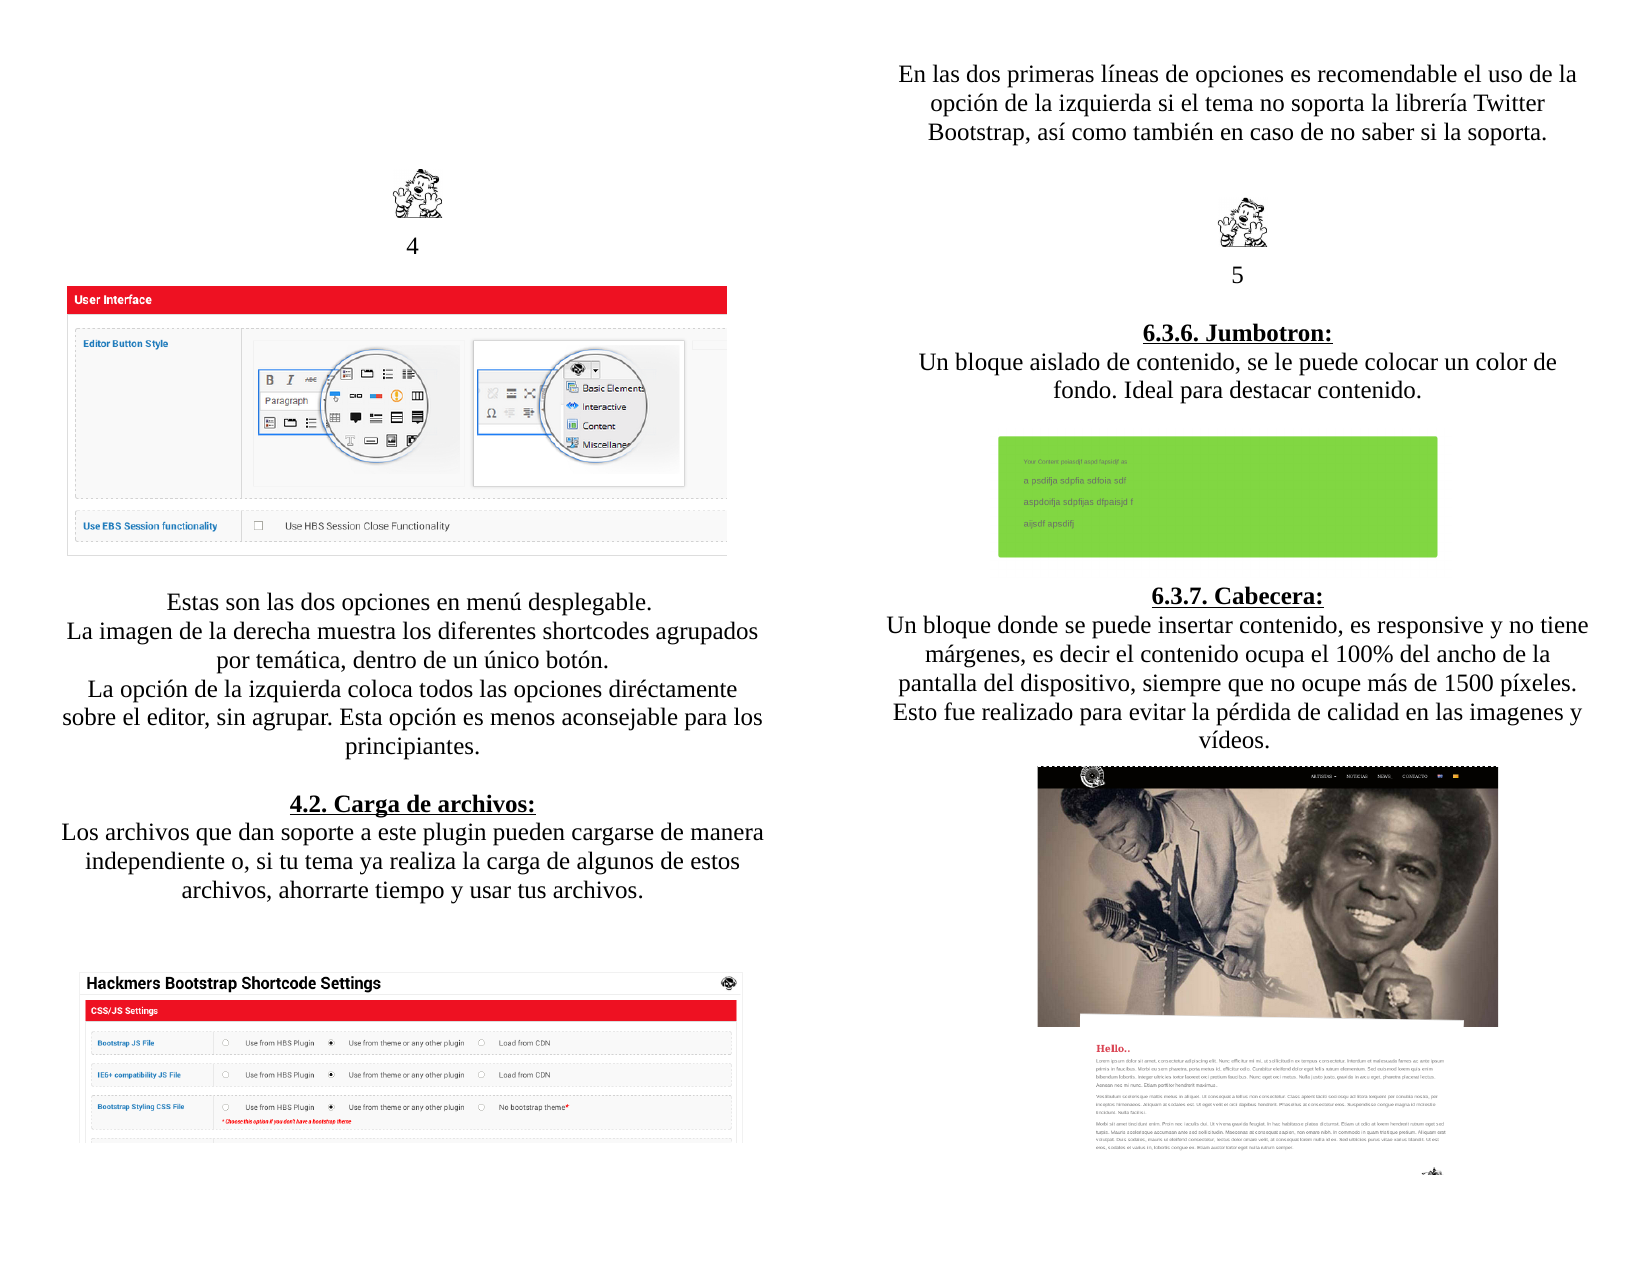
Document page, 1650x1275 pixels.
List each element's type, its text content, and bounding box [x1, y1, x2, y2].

text 4.2. Carga de archivos: [59, 789, 766, 817]
picture [392, 169, 443, 218]
text 4 [59, 232, 766, 260]
picture [78, 961, 747, 1143]
picture [59, 282, 727, 559]
text Un bloque aislado de contenido, se le puede colocar un color de fondo. Ideal para destacar contenido. [884, 347, 1591, 404]
text En las dos primeras líneas de opciones es recomendable el uso de la opción de la izquierda si el tema no soporta la librería Twitter Bootstrap, así como también en caso de no saber si la soporta. [884, 59, 1591, 145]
picture [1037, 766, 1499, 1175]
text 5 [884, 260, 1591, 289]
text La opción de la izquierda coloca todos las opciones diréctamente sobre el editor, sin agrupar. Esta opción es menos aconsejable para los principiantes. [59, 674, 766, 760]
text 6.3.6. Jumbotron: [884, 318, 1591, 347]
text Estas son las dos opciones en menú desplegable. [59, 587, 766, 616]
picture [1217, 197, 1268, 247]
text 6.3.7. Cabecera: [884, 582, 1591, 610]
text Un bloque donde se puede insertar contenido, es responsive y no tiene márgenes, es decir el contenido ocupa el 100% del ancho de la pantalla del dispositivo, siempre que no ocupe más de 1500 píxeles. Esto fue realizado para evitar la pérdida de calidad en las imagenes y vídeos. [884, 610, 1591, 754]
text Los archivos que dan soporte a este plugin pueden cargarse de manera independiente o, si tu tema ya realiza la carga de algunos de estos archivos, ahorrarte tiempo y usar tus archivos. [59, 817, 766, 904]
picture [990, 428, 1453, 578]
text La imagen de la derecha muestra los diferentes shortcodes agrupados por temática, dentro de un único botón. [59, 616, 766, 674]
